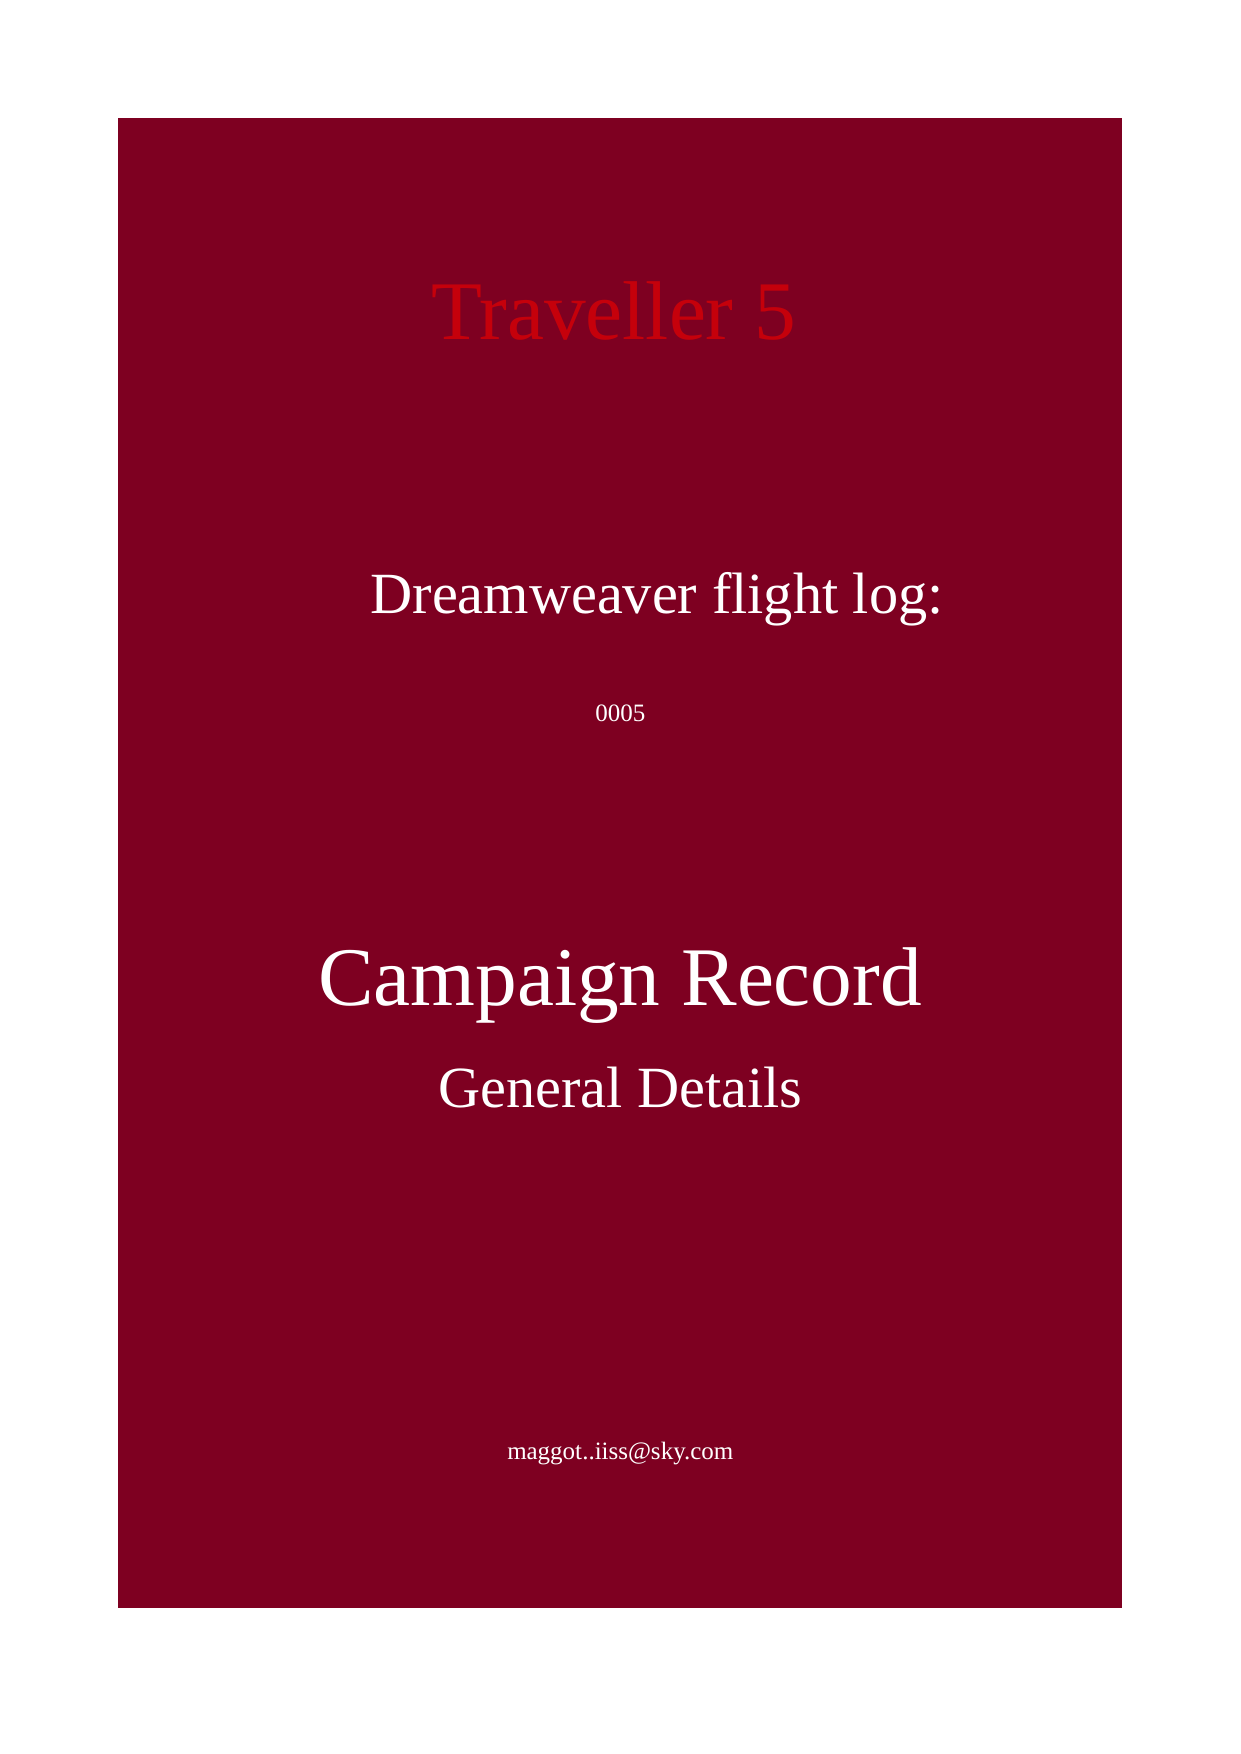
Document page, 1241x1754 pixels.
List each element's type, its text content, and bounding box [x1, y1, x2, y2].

text Traveller 5 [118, 262, 1122, 358]
text Campaign Record [118, 928, 1122, 1024]
text 0005 [118, 698, 1122, 727]
text General Details [118, 1052, 1122, 1119]
text Dreamweaver flight log: [118, 559, 1122, 626]
text maggot..iiss@sky.com [118, 1436, 1122, 1464]
